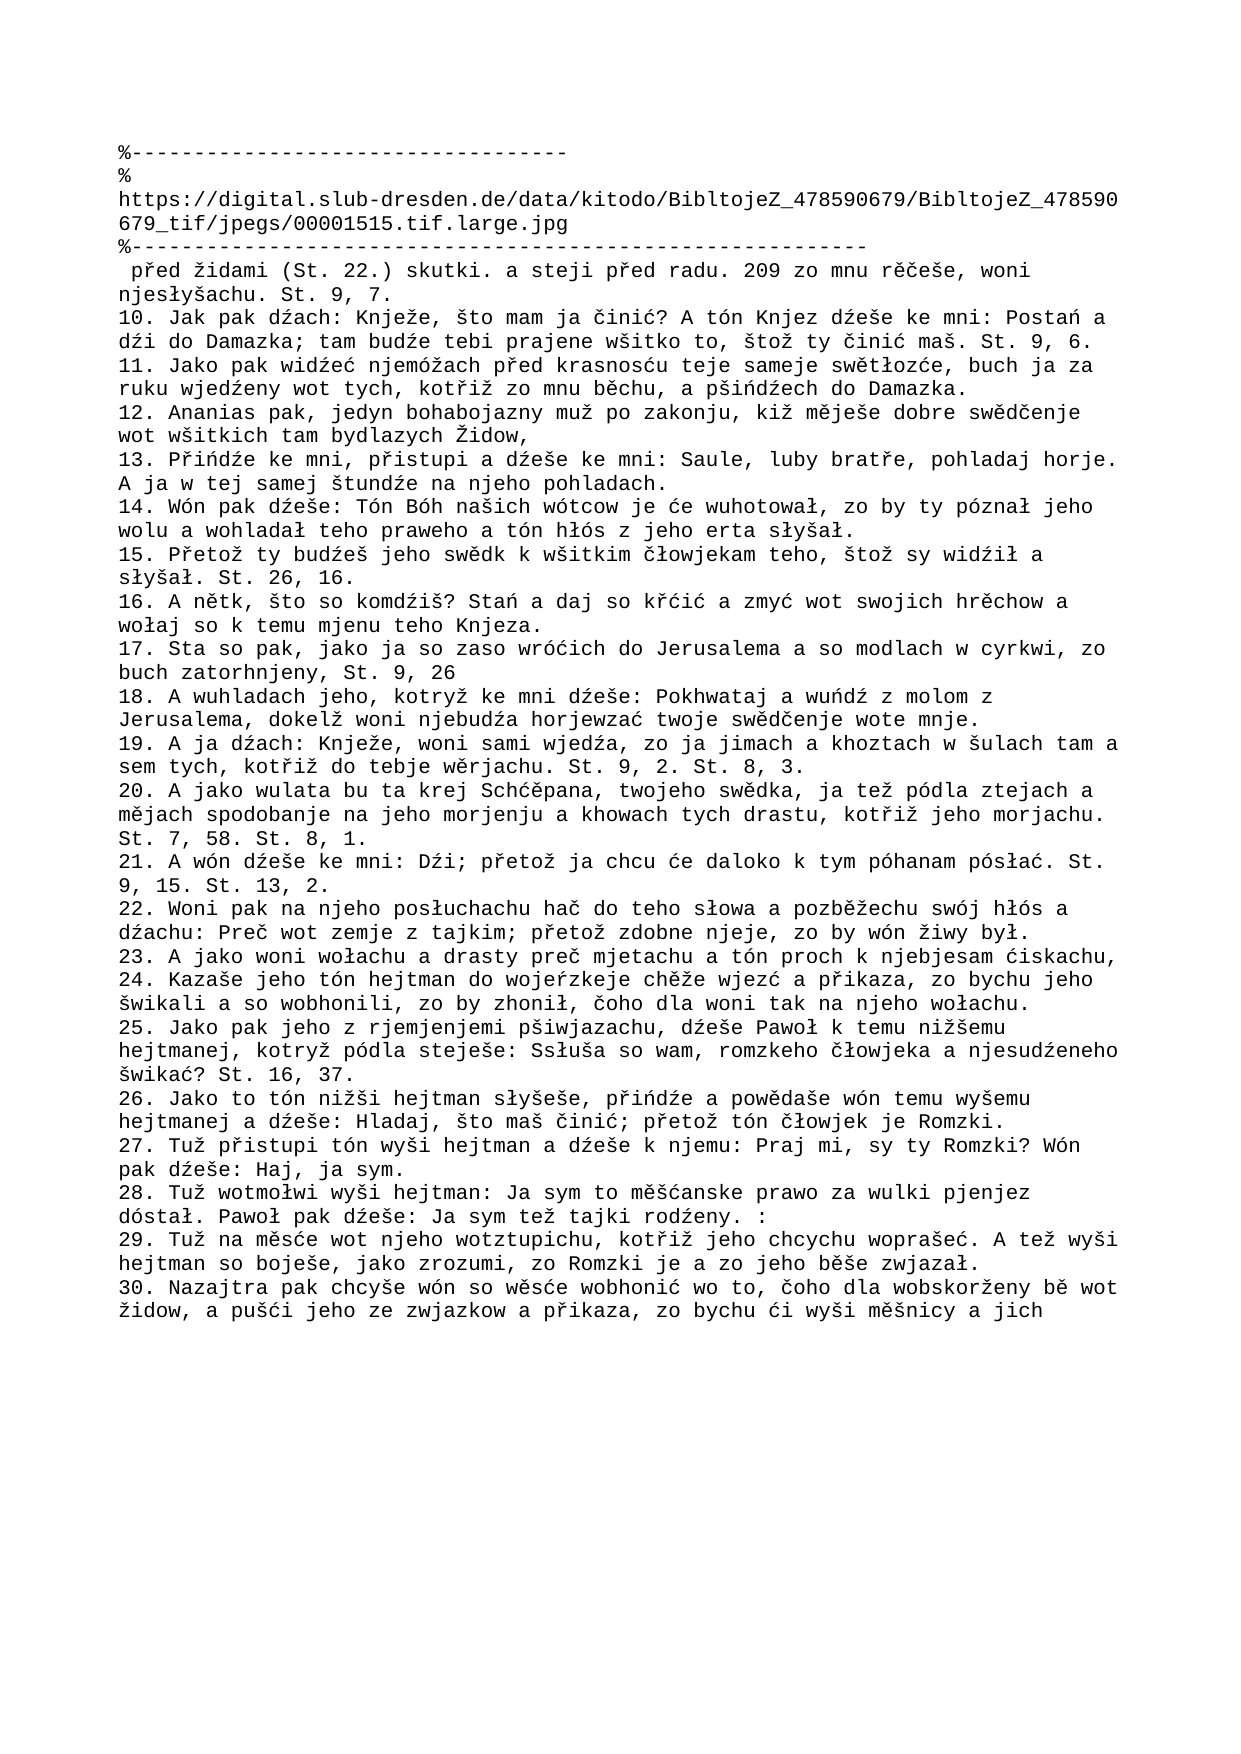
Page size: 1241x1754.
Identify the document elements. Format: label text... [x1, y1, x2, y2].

text %----------------------------------- [118, 142, 1122, 165]
text 22. Woni pak na njeho posłuchachu hač do teho słowa a pozběžechu swój hłós a dźachu: Preč wot zemje z tajkim; přetož zdobne njeje, zo by wón žiwy był. [118, 898, 1122, 946]
text 21. A wón dźeše ke mni: Dźi; přetož ja chcu će daloko k tym póhanam pósłać. St. 9, 15. St. 13, 2. [118, 851, 1122, 898]
text 24. Kazaše jeho tón hejtman do wojeŕzkeje chěže wjezć a přikaza, zo bychu jeho šwikali a so wobhonili, zo by zhonił, čoho dla woni tak na njeho wołachu. [118, 969, 1122, 1017]
text 14. Wón pak dźeše: Tón Bóh našich wótcow je će wuhotował, zo by ty póznał jeho wolu a wohladał teho praweho a tón hłós z jeho erta słyšał. [118, 496, 1122, 544]
text 23. A jako woni wołachu a drasty preč mjetachu a tón proch k njebjesam ćiskachu, [118, 946, 1122, 969]
text 13. Přińdźe ke mni, přistupi a dźeše ke mni: Saule, luby bratře, pohladaj horje. A ja w tej samej štundźe na njeho pohladach. [118, 449, 1122, 496]
text 26. Jako to tón nižši hejtman słyšeše, přińdźe a powědaše wón temu wyšemu hejtmanej a dźeše: Hladaj, što maš činić; přetož tón čłowjek je Romzki. [118, 1088, 1122, 1135]
text 18. A wuhladach jeho, kotryž ke mni dźeše: Pokhwataj a wuńdź z molom z Jerusalema, dokelž woni njebudźa horjewzać twoje swědčenje wote mnje. [118, 686, 1122, 733]
text 30. Nazajtra pak chcyše wón so wěsće wobhonić wo to, čoho dla wobskorženy bě wot židow, a pušći jeho ze zwjazkow a přikaza, zo bychu ći wyši měšnicy a jich [118, 1277, 1122, 1324]
text 25. Jako pak jeho z rjemjenjemi pšiwjazachu, dźeše Pawoł k temu nižšemu hejtmanej, kotryž pódla steješe: Ssłuša so wam, romzkeho čłowjeka a njesudźeneho šwikać? St. 16, 37. [118, 1017, 1122, 1088]
text 15. Přetož ty budźeš jeho swědk k wšitkim čłowjekam teho, štož sy widźił a słyšał. St. 26, 16. [118, 544, 1122, 591]
text 16. A nětk, što so komdźiš? Stań a daj so křćić a zmyć wot swojich hrěchow a wołaj so k temu mjenu teho Knjeza. [118, 591, 1122, 638]
text %----------------------------------------------------------- [118, 236, 1122, 260]
text % https://digital.slub-dresden.de/data/kitodo/BibltojeZ_478590679/BibltojeZ_478590679_tif/jpegs/00001515.tif.large.jpg [118, 165, 1122, 236]
text 28. Tuž wotmołwi wyši hejtman: Ja sym to měšćanske prawo za wulki pjenjez dóstał. Pawoł pak dźeše: Ja sym tež tajki rodźeny. : [118, 1182, 1122, 1229]
text 29. Tuž na měsće wot njeho wotztupichu, kotřiž jeho chcychu woprašeć. A tež wyši hejtman so boješe, jako zrozumi, zo Romzki je a zo jeho běše zwjazał. [118, 1229, 1122, 1277]
text 12. Ananias pak, jedyn bohabojazny muž po zakonju, kiž měješe dobre swědčenje wot wšitkich tam bydlazych Židow, [118, 402, 1122, 449]
text 17. Sta so pak, jako ja so zaso wróćich do Jerusalema a so modlach w cyrkwi, zo buch zatorhnjeny, St. 9, 26 [118, 638, 1122, 686]
text 19. A ja dźach: Knježe, woni sami wjedźa, zo ja jimach a khoztach w šulach tam a sem tych, kotřiž do tebje wěrjachu. St. 9, 2. St. 8, 3. [118, 733, 1122, 780]
text 20. A jako wulata bu ta krej Schćěpana, twojeho swědka, ja tež pódla ztejach a mějach spodobanje na jeho morjenju a khowach tych drastu, kotřiž jeho morjachu. St. 7, 58. St. 8, 1. [118, 780, 1122, 851]
text 27. Tuž přistupi tón wyši hejtman a dźeše k njemu: Praj mi, sy ty Romzki? Wón pak dźeše: Haj, ja sym. [118, 1135, 1122, 1182]
text 11. Jako pak widźeć njemóžach před krasnosću teje sameje swětłozće, buch ja za ruku wjedźeny wot tych, kotřiž zo mnu běchu, a pšińdźech do Damazka. [118, 354, 1122, 402]
text 10. Jak pak dźach: Knježe, što mam ja činić? A tón Knjez dźeše ke mni: Postań a dźi do Damazka; tam budźe tebi prajene wšitko to, štož ty činić maš. St. 9, 6. [118, 307, 1122, 354]
text před židami (St. 22.) skutki. a steji před radu. 209 zo mnu rěčeše, woni njesłyšachu. St. 9, 7. [118, 260, 1122, 307]
